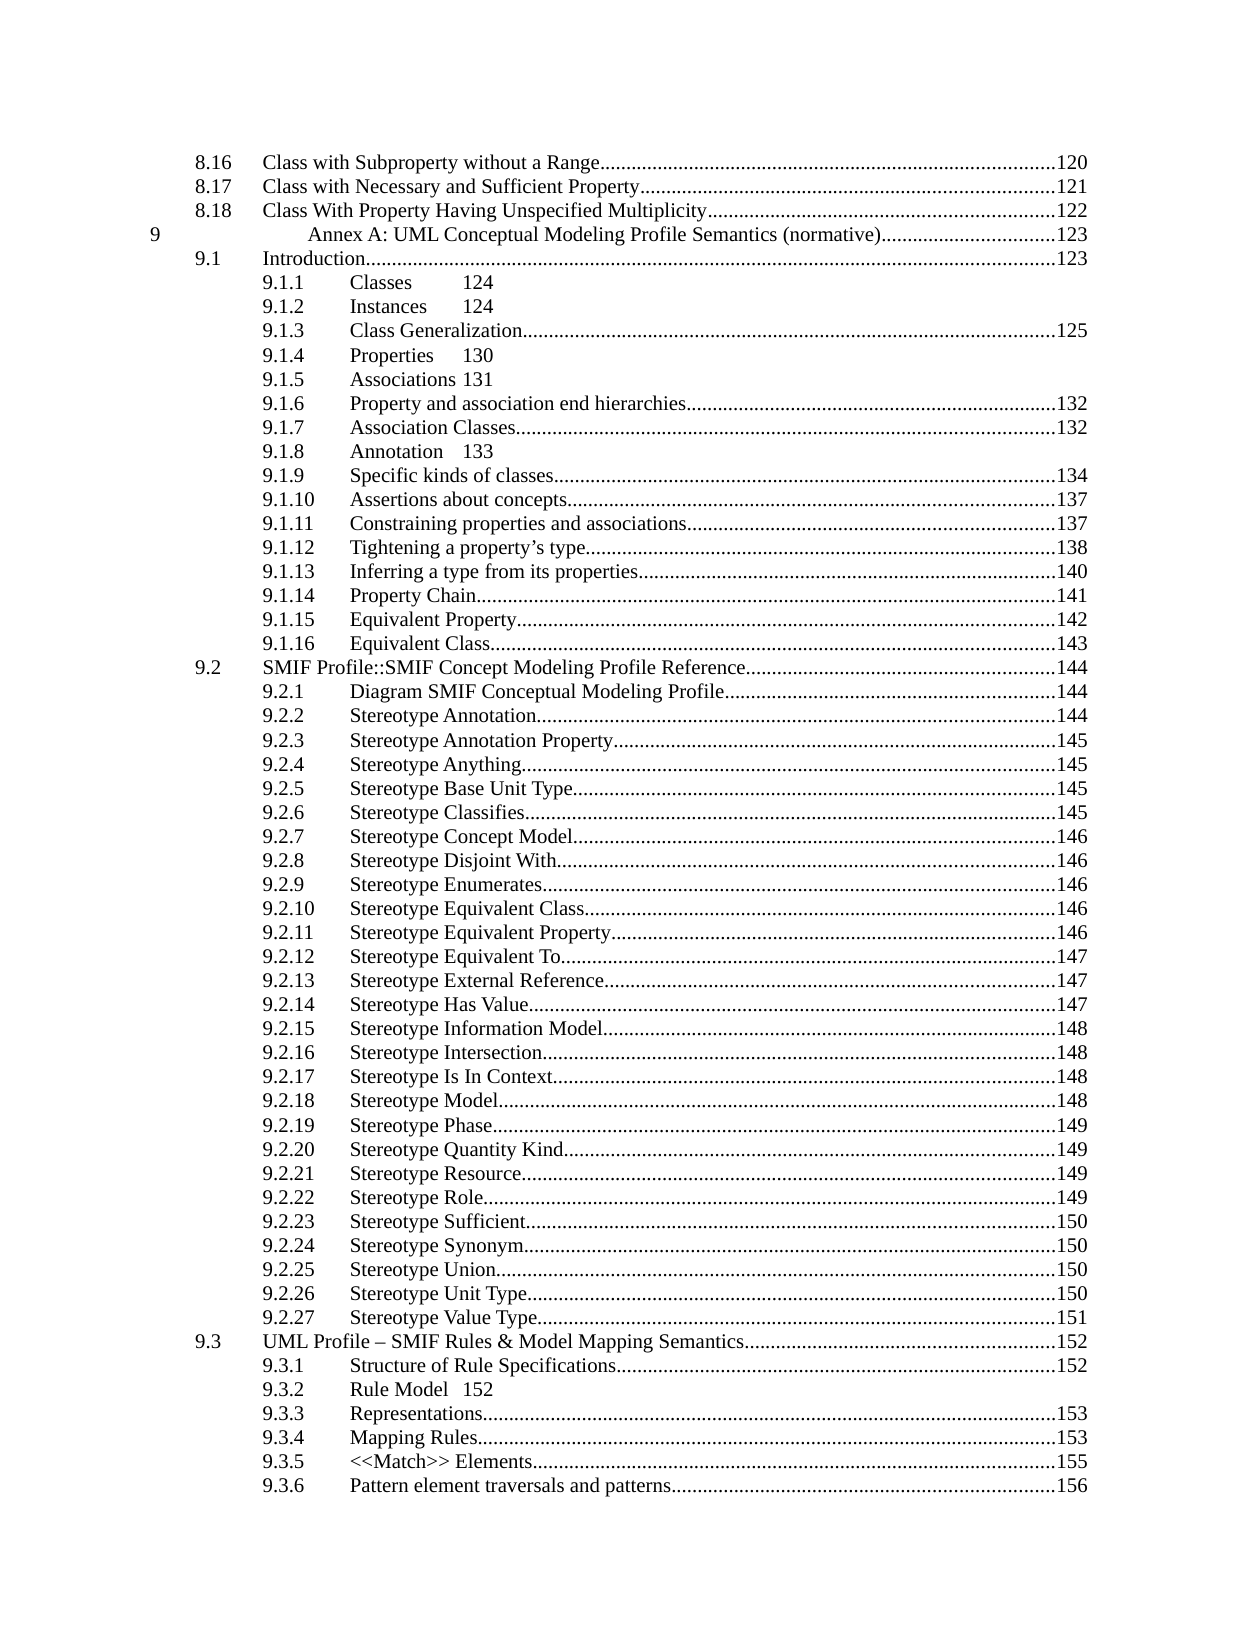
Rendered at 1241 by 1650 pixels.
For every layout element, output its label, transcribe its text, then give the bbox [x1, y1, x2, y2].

text 9.2.22 Stereotype Role 149 [262, 1185, 1090, 1209]
text 9 Annex A: UML Conceptual Modeling Profile Semantics (normative) 123 [150, 222, 1090, 246]
text 9.2.7 Stereotype Concept Model 146 [262, 824, 1090, 848]
text 9.2.13 Stereotype External Reference 147 [262, 968, 1090, 992]
text 9.2.16 Stereotype Intersection 148 [262, 1040, 1090, 1064]
text 9.1.5 Associations 131 [262, 367, 1090, 391]
text 9.2.11 Stereotype Equivalent Property 146 [262, 920, 1090, 944]
text 9.2.10 Stereotype Equivalent Class 146 [262, 896, 1090, 920]
text 9.1.15 Equivalent Property 142 [262, 607, 1090, 631]
text 9.2.23 Stereotype Sufficient 150 [262, 1209, 1090, 1233]
text 9.1.16 Equivalent Class 143 [262, 631, 1090, 655]
text 9.3.6 Pattern element traversals and patterns 156 [262, 1473, 1090, 1497]
text 8.18 Class With Property Having Unspecified Multiplicity 122 [195, 198, 1090, 222]
text 9.1.3 Class Generalization 125 [262, 318, 1090, 342]
text 9.2 SMIF Profile::SMIF Concept Modeling Profile Reference 144 [195, 655, 1090, 679]
text 9.2.25 Stereotype Union 150 [262, 1257, 1090, 1281]
text 9.3.4 Mapping Rules 153 [262, 1425, 1090, 1449]
text 9.1.11 Constraining properties and associations 137 [262, 511, 1090, 535]
text 8.17 Class with Necessary and Sufficient Property 121 [195, 174, 1090, 198]
text 9.2.5 Stereotype Base Unit Type 145 [262, 776, 1090, 800]
text 9.3.5 <<Match>> Elements 155 [262, 1449, 1090, 1473]
text 9.1.7 Association Classes 132 [262, 415, 1090, 439]
text 9.2.1 Diagram SMIF Conceptual Modeling Profile 144 [262, 679, 1090, 703]
text 9.2.9 Stereotype Enumerates 146 [262, 872, 1090, 896]
text 9.2.18 Stereotype Model 148 [262, 1088, 1090, 1112]
text 9.1.6 Property and association end hierarchies 132 [262, 391, 1090, 415]
text 9.2.6 Stereotype Classifies 145 [262, 800, 1090, 824]
text 9.1.14 Property Chain 141 [262, 583, 1090, 607]
text 9.2.15 Stereotype Information Model 148 [262, 1016, 1090, 1040]
text 9.2.24 Stereotype Synonym 150 [262, 1233, 1090, 1257]
text 9.2.21 Stereotype Resource 149 [262, 1161, 1090, 1185]
text 9.2.27 Stereotype Value Type 151 [262, 1305, 1090, 1329]
text 9.2.3 Stereotype Annotation Property 145 [262, 727, 1090, 752]
text 9.3.2 Rule Model 152 [262, 1377, 1090, 1401]
text 9.1.12 Tightening a property’s type 138 [262, 535, 1090, 559]
text 9.3.1 Structure of Rule Specifications 152 [262, 1353, 1090, 1377]
text 9.1.1 Classes 124 [262, 270, 1090, 294]
text 9.2.12 Stereotype Equivalent To 147 [262, 944, 1090, 968]
text 9.2.17 Stereotype Is In Context 148 [262, 1064, 1090, 1088]
text 9.2.2 Stereotype Annotation 144 [262, 703, 1090, 727]
text 9.2.4 Stereotype Anything 145 [262, 752, 1090, 776]
text 9.1.2 Instances 124 [262, 294, 1090, 318]
text 9.1 Introduction 123 [195, 246, 1090, 270]
text 9.3 UML Profile – SMIF Rules & Model Mapping Semantics 152 [195, 1329, 1090, 1353]
text 9.2.20 Stereotype Quantity Kind 149 [262, 1137, 1090, 1161]
text 9.2.19 Stereotype Phase 149 [262, 1112, 1090, 1137]
text 9.2.26 Stereotype Unit Type 150 [262, 1281, 1090, 1305]
text 9.2.14 Stereotype Has Value 147 [262, 992, 1090, 1016]
text 9.1.9 Specific kinds of classes 134 [262, 463, 1090, 487]
text 9.2.8 Stereotype Disjoint With 146 [262, 848, 1090, 872]
text 9.1.4 Properties 130 [262, 342, 1090, 367]
text 8.16 Class with Subproperty without a Range 120 [195, 150, 1090, 174]
text 9.1.8 Annotation 133 [262, 439, 1090, 463]
text 9.3.3 Representations 153 [262, 1401, 1090, 1425]
text 9.1.10 Assertions about concepts 137 [262, 487, 1090, 511]
text 9.1.13 Inferring a type from its properties 140 [262, 559, 1090, 583]
